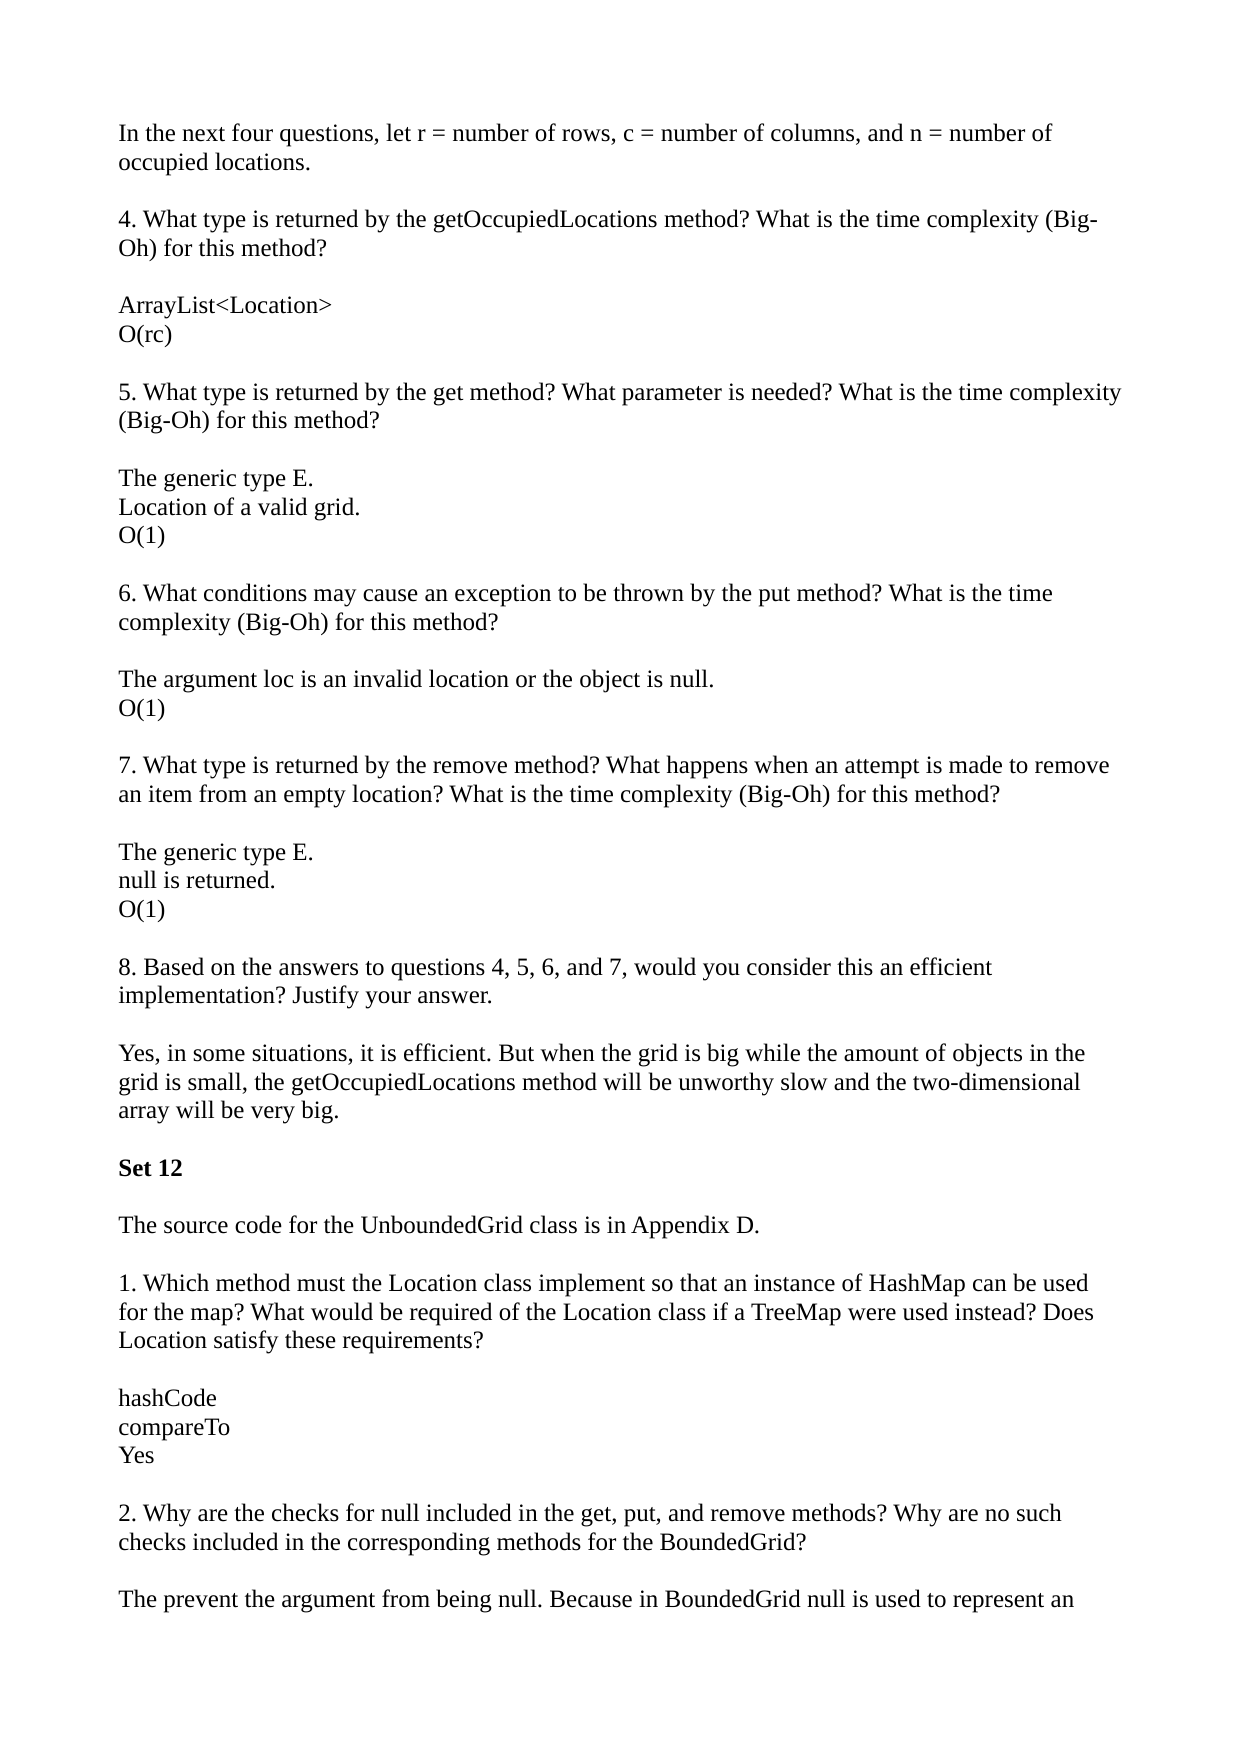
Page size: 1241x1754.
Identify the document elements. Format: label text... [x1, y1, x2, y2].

text O(1) [118, 894, 1122, 923]
text Yes, in some situations, it is efficient. But when the grid is big while the amount of objects in the grid is small, the getOccupiedLocations method will be unworthy slow and the two-dimensional array will be very big. [118, 1038, 1122, 1124]
text O(rc) [118, 319, 1122, 348]
text Location of a valid grid. [118, 492, 1122, 521]
text The source code for the UnboundedGrid class is in Appendix D. [118, 1211, 1122, 1239]
text 4. What type is returned by the getOccupiedLocations method? What is the time complexity (Big-Oh) for this method? [118, 204, 1122, 262]
text 7. What type is returned by the remove method? What happens when an attempt is made to remove an item from an empty location? What is the time complexity (Big-Oh) for this method? [118, 751, 1122, 808]
text hashCode [118, 1383, 1122, 1412]
text The generic type E. [118, 463, 1122, 492]
text The prevent the argument from being null. Because in BoundedGrid null is used to represent an [118, 1584, 1122, 1613]
text O(1) [118, 693, 1122, 722]
text 5. What type is returned by the get method? What parameter is needed? What is the time complexity (Big-Oh) for this method? [118, 377, 1122, 434]
text 2. Why are the checks for null included in the get, put, and remove methods? Why are no such checks included in the corresponding methods for the BoundedGrid? [118, 1498, 1122, 1556]
text compareTo [118, 1412, 1122, 1441]
text Yes [118, 1441, 1122, 1469]
text 6. What conditions may cause an exception to be thrown by the put method? What is the time complexity (Big-Oh) for this method? [118, 578, 1122, 636]
text 8. Based on the answers to questions 4, 5, 6, and 7, would you consider this an efficient implementation? Justify your answer. [118, 952, 1122, 1009]
text O(1) [118, 521, 1122, 549]
text null is returned. [118, 866, 1122, 894]
text 1. Which method must the Location class implement so that an instance of HashMap can be used for the map? What would be required of the Location class if a TreeMap were used instead? Does Location satisfy these requirements? [118, 1268, 1122, 1354]
text Set 12 [118, 1153, 1122, 1182]
text The argument loc is an invalid location or the object is null. [118, 664, 1122, 693]
text ArrayList<Location> [118, 291, 1122, 319]
text The generic type E. [118, 837, 1122, 866]
text In the next four questions, let r = number of rows, c = number of columns, and n = number of occupied locations. [118, 118, 1122, 176]
